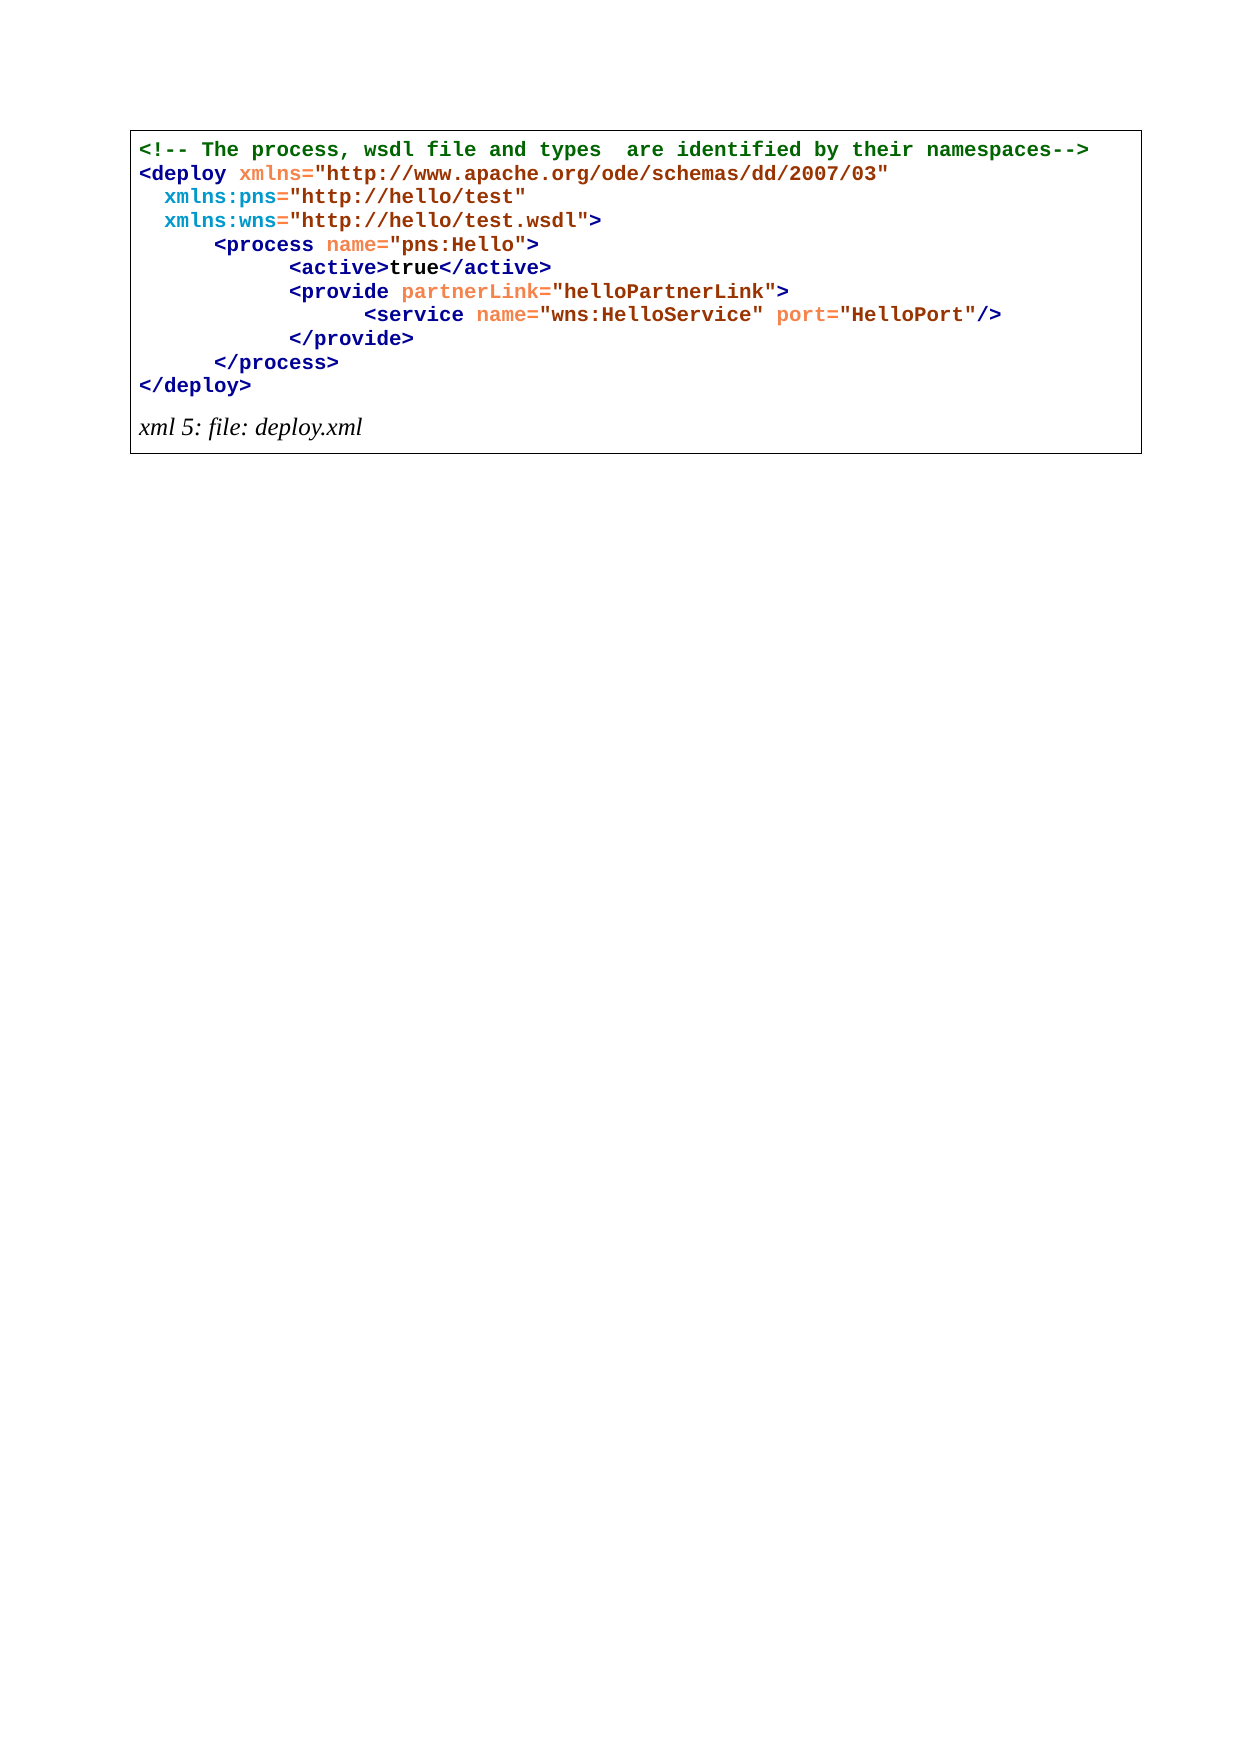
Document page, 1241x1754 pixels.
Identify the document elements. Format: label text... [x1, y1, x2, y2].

text <!-- The process, wsdl file and types are identified by their namespaces--> <deploy xmlns="http://www.apache.org/ode/schemas/dd/2007/03" xmlns:pns="http://hello/test" xmlns:wns="http://hello/test.wsdl"> <process name="pns:Hello"> <active>true</active> <provide partnerLink="helloPartnerLink"> <service name="wns:HelloService" port="HelloPort"/> </provide> </process> </deploy> [139, 139, 1132, 399]
text xml 5: file: deploy.xml [139, 412, 1132, 440]
